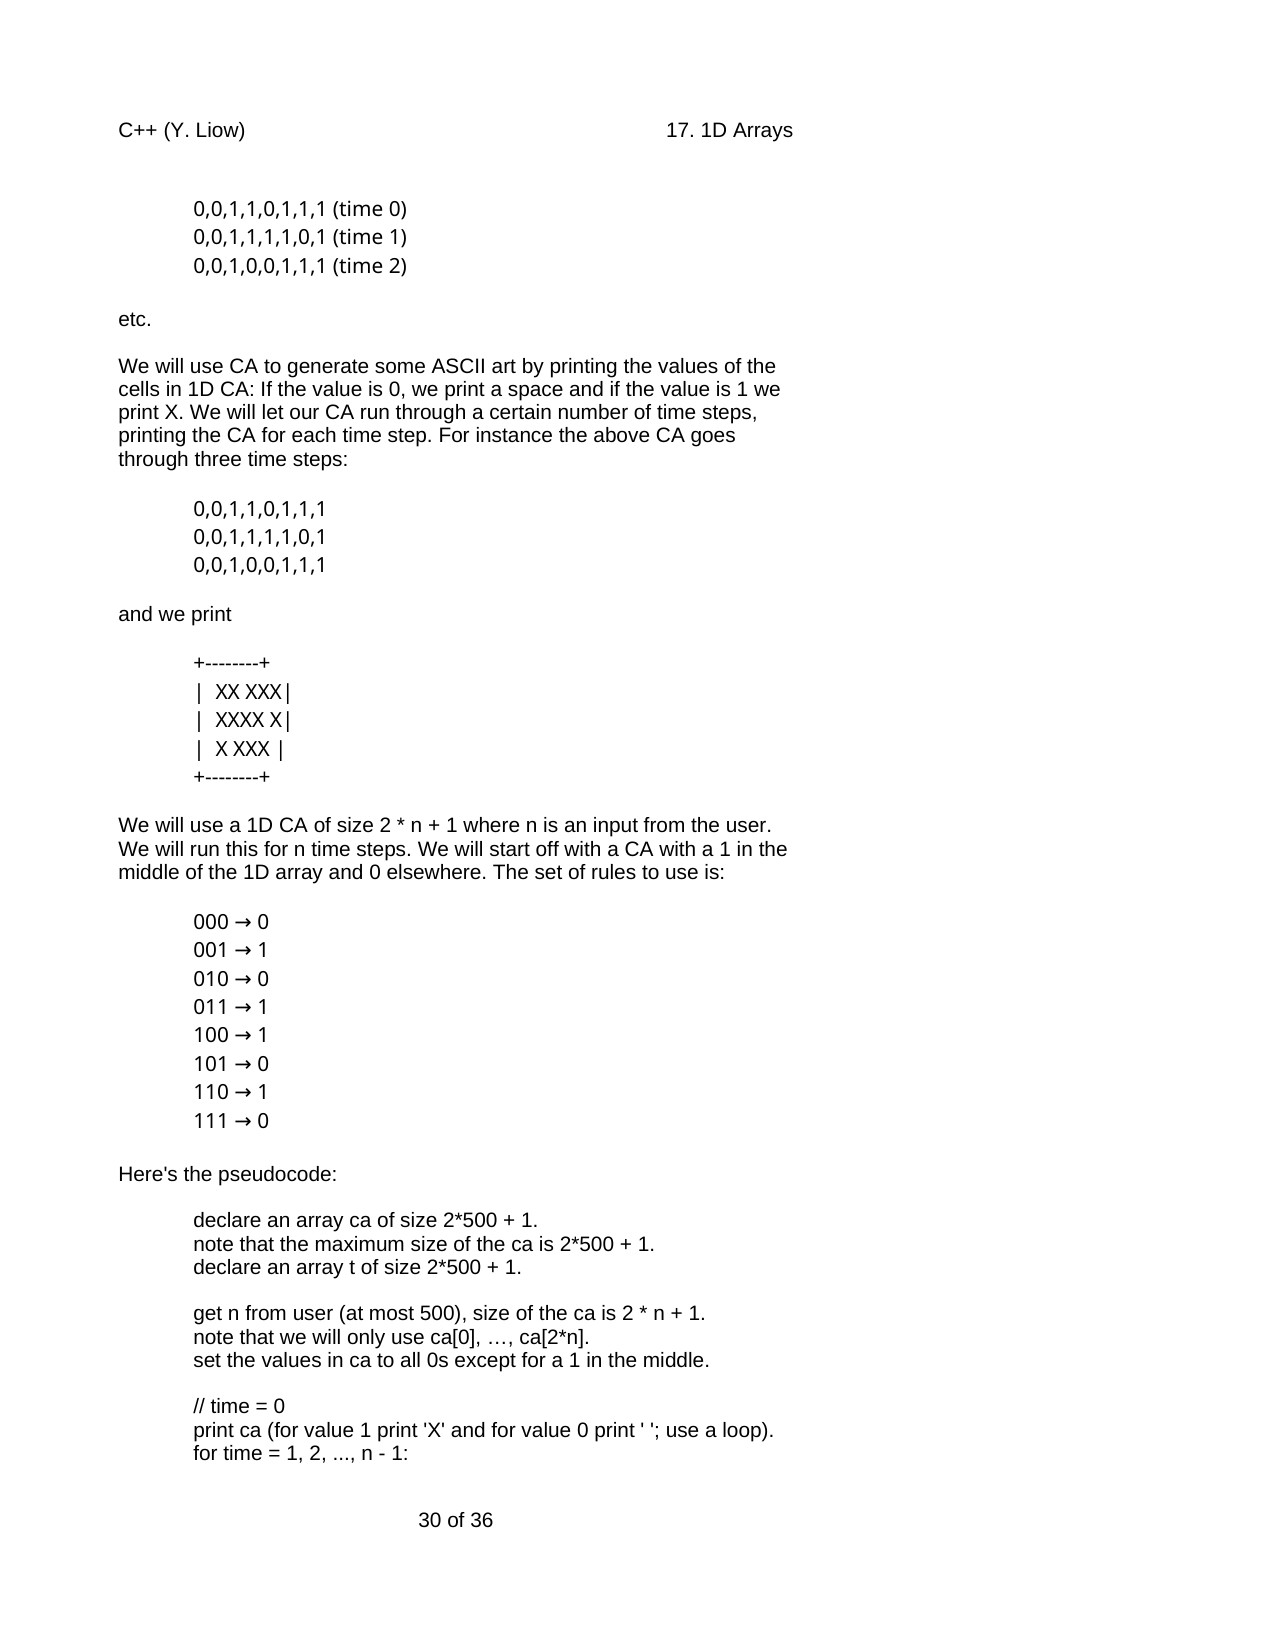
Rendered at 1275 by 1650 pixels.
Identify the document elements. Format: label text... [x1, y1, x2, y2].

text We will use CA to generate some ASCII art by printing the values of the cells in 1D CA: If the value is 0, we print a space and if the value is 1 we print X. We will let our CA run through a certain number of time steps, printing the CA for each time step. For instance the above CA goes through three time steps: [118, 354, 793, 470]
text +--------+ [118, 648, 793, 677]
text etc. [118, 308, 793, 331]
text 0,0,1,1,1,1,0,1 [118, 522, 793, 551]
text Here's the pseudocode: [118, 1163, 793, 1186]
text note that we will only use ca[0], …, ca[2*n]. [118, 1325, 793, 1348]
text get n from user (at most 500), size of the ca is 2 * n + 1. [118, 1302, 793, 1325]
text declare an array t of size 2*500 + 1. [118, 1256, 793, 1279]
text 0,0,1,0,0,1,1,1 [118, 551, 793, 579]
text set the values in ca to all 0s except for a 1 in the middle. [118, 1348, 793, 1372]
text 0,0,1,0,0,1,1,1 (time 2) [118, 251, 793, 279]
text 110 → 1 [118, 1077, 793, 1106]
text declare an array ca of size 2*500 + 1. [118, 1209, 793, 1232]
text and we print [118, 602, 793, 625]
text We will use a 1D CA of size 2 * n + 1 where n is an input from the user. We will run this for n time steps. We will start off with a CA with a 1 in the middle of the 1D array and 0 elsewhere. The set of rules to use is: [118, 814, 793, 883]
text 011 → 1 [118, 992, 793, 1021]
text | X XXX | [118, 734, 793, 762]
text // time = 0 [118, 1395, 793, 1418]
text 101 → 0 [118, 1049, 793, 1077]
text | XX XXX| [118, 677, 793, 705]
text for time = 1, 2, ..., n - 1: [118, 1441, 793, 1464]
text 001 → 1 [118, 935, 793, 964]
text 100 → 1 [118, 1021, 793, 1049]
text | XXXX X| [118, 705, 793, 734]
text 0,0,1,1,0,1,1,1 [118, 494, 793, 522]
text +--------+ [118, 762, 793, 791]
text 0,0,1,1,0,1,1,1 (time 0) [118, 194, 793, 222]
text print ca (for value 1 print 'X' and for value 0 print ' '; use a loop). [118, 1418, 793, 1441]
text 000 → 0 [118, 907, 793, 935]
text 111 → 0 [118, 1106, 793, 1134]
text note that the maximum size of the ca is 2*500 + 1. [118, 1232, 793, 1256]
text 010 → 0 [118, 964, 793, 992]
text 0,0,1,1,1,1,0,1 (time 1) [118, 222, 793, 251]
